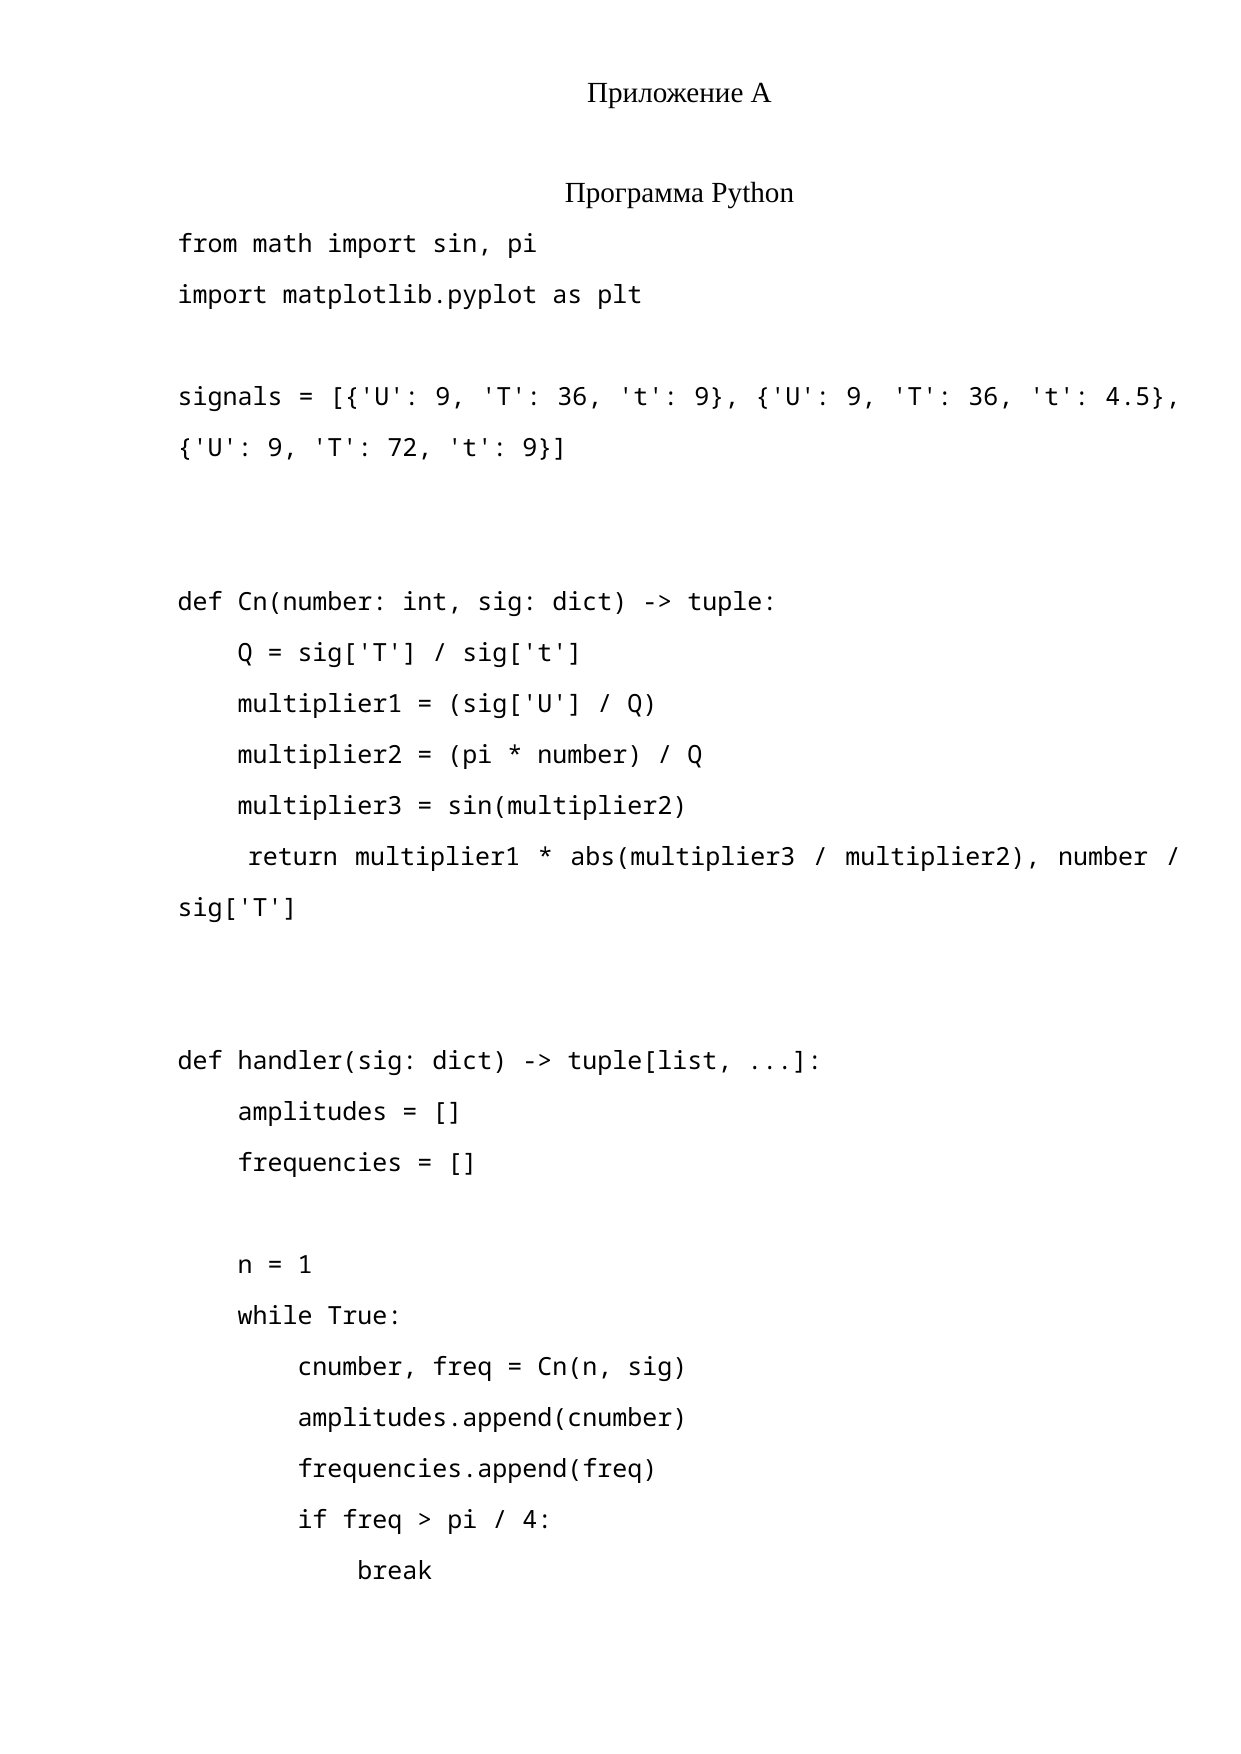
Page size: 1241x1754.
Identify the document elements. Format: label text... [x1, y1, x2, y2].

text multiplier3 = sin(multiplier2) [177, 787, 1181, 821]
text def handler(sig: dict) -> tuple[list, ...]: [177, 1043, 1181, 1077]
text break [177, 1553, 1181, 1587]
text Q = sig['T'] / sig['t'] [177, 634, 1181, 668]
text Программа Python [177, 176, 1181, 209]
text frequencies = [] [177, 1145, 1181, 1179]
text import matplotlib.pyplot as plt [177, 277, 1181, 311]
text return multiplier1 * abs(multiplier3 / multiplier2), number / sig['T'] [177, 838, 1181, 923]
text def Cn(number: int, sig: dict) -> tuple: [177, 583, 1181, 617]
text Приложение А [177, 75, 1181, 108]
text from math import sin, pi [177, 226, 1181, 260]
text multiplier1 = (sig['U'] / Q) [177, 685, 1181, 719]
text amplitudes.append(cnumber) [177, 1400, 1181, 1434]
text multiplier2 = (pi * number) / Q [177, 736, 1181, 770]
text frequencies.append(freq) [177, 1451, 1181, 1485]
text signals = [{'U': 9, 'T': 36, 't': 9}, {'U': 9, 'T': 36, 't': 4.5}, {'U': 9, 'T': 72, 't': 9}] [177, 379, 1181, 464]
text amplitudes = [] [177, 1094, 1181, 1128]
text cnumber, freq = Cn(n, sig) [177, 1349, 1181, 1383]
text while True: [177, 1298, 1181, 1332]
text if freq > pi / 4: [177, 1502, 1181, 1536]
text n = 1 [177, 1247, 1181, 1281]
